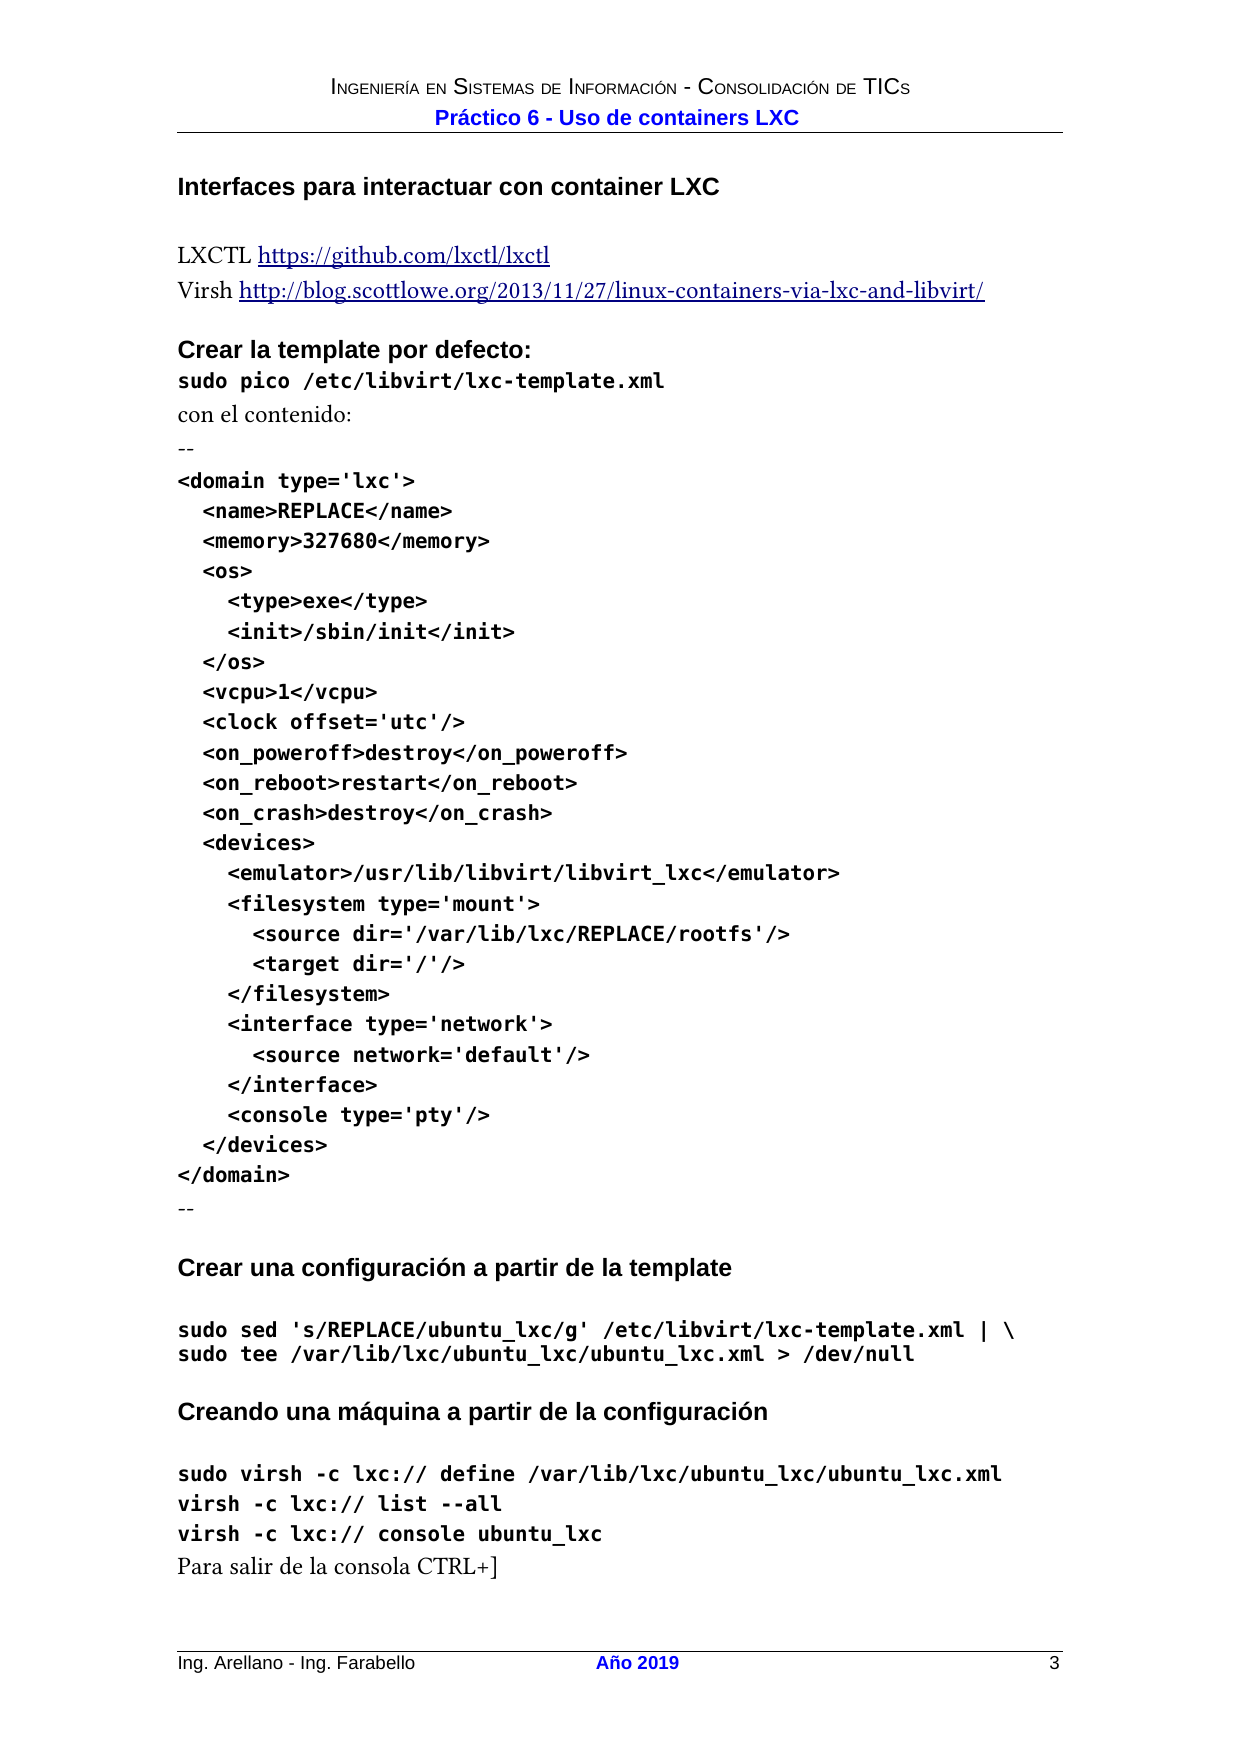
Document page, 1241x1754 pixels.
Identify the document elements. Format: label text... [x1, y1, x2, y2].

text </devices> [177, 1133, 1063, 1158]
text Para salir de la consola CTRL+] [177, 1552, 1063, 1581]
text </os> [177, 650, 1063, 674]
text <name>REPLACE</name> [177, 499, 1063, 523]
text sudo pico /etc/libvirt/lxc-template.xml [177, 370, 1063, 394]
text <source dir='/var/lib/lxc/REPLACE/rootfs'/> [177, 922, 1063, 946]
text LXCTL https://github.com/lxctl/lxctl [177, 241, 1063, 270]
text <target dir='/'/> [177, 952, 1063, 976]
text virsh -c lxc:// list --all [177, 1492, 1063, 1516]
subtitle Creando una máquina a partir de la configuración [177, 1397, 1063, 1425]
text con el contenido: [177, 400, 1063, 428]
text <domain type='lxc'> [177, 469, 1063, 493]
text <devices> [177, 831, 1063, 856]
text <on_crash>destroy</on_crash> [177, 801, 1063, 825]
text </interface> [177, 1073, 1063, 1097]
text <emulator>/usr/lib/libvirt/libvirt_lxc</emulator> [177, 862, 1063, 886]
text <os> [177, 559, 1063, 584]
text <clock offset='utc'/> [177, 711, 1063, 735]
subtitle Crear una configuración a partir de la template [177, 1253, 1063, 1281]
text sudo virsh -c lxc:// define /var/lib/lxc/ubuntu_lxc/ubuntu_lxc.xml [177, 1462, 1063, 1486]
text <on_poweroff>destroy</on_poweroff> [177, 741, 1063, 765]
subtitle Crear la template por defecto: [177, 335, 1063, 363]
text <type>exe</type> [177, 590, 1063, 614]
text -- [177, 434, 1063, 463]
subtitle Interfaces para interactuar con container LXC [177, 173, 1063, 201]
text sudo sed 's/REPLACE/ubuntu_lxc/g' /etc/libvirt/lxc-template.xml | \ sudo tee /var/lib/lxc/ubuntu_lxc/ubuntu_lxc.xml > /dev/null [177, 1318, 1063, 1366]
text </filesystem> [177, 982, 1063, 1007]
text </domain> [177, 1164, 1063, 1188]
text <memory>327680</memory> [177, 529, 1063, 553]
text virsh -c lxc:// console ubuntu_lxc [177, 1522, 1063, 1546]
text <init>/sbin/init</init> [177, 620, 1063, 644]
text <console type='pty'/> [177, 1103, 1063, 1127]
text Virsh http://blog.scottlowe.org/2013/11/27/linux-containers-via-lxc-and-libvirt/ [177, 276, 1063, 304]
text <on_reboot>restart</on_reboot> [177, 771, 1063, 795]
text <interface type='network'> [177, 1013, 1063, 1037]
text <source network='default'/> [177, 1043, 1063, 1067]
text <filesystem type='mount'> [177, 892, 1063, 916]
text -- [177, 1194, 1063, 1222]
text <vcpu>1</vcpu> [177, 680, 1063, 704]
